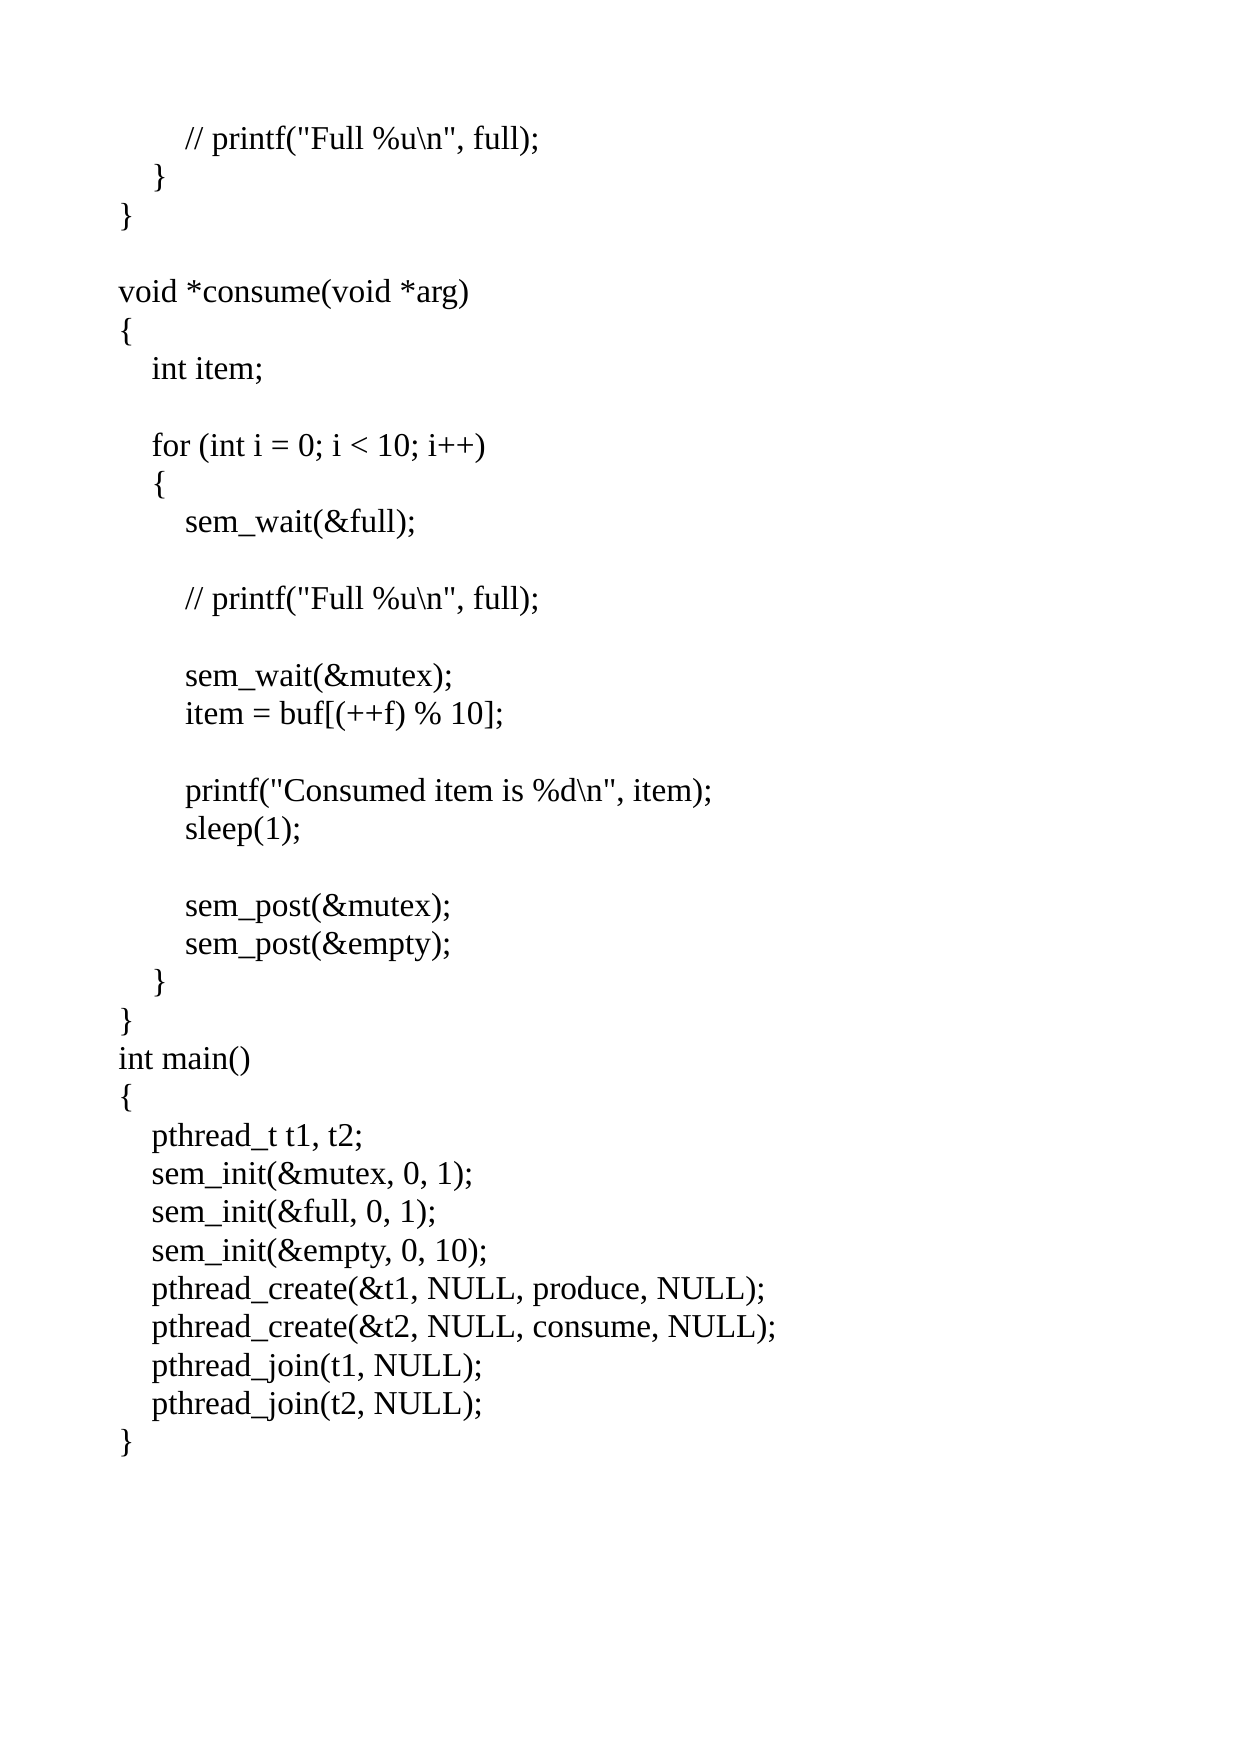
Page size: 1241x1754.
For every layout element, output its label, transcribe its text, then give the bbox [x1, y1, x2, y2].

text int main() [118, 1038, 1122, 1076]
text sem_init(&mutex, 0, 1); [118, 1153, 1122, 1191]
text } [118, 961, 1122, 1000]
text for (int i = 0; i < 10; i++) [118, 425, 1122, 463]
text sem_init(&full, 0, 1); [118, 1191, 1122, 1230]
text sleep(1); [118, 808, 1122, 846]
text pthread_create(&t1, NULL, produce, NULL); [118, 1268, 1122, 1306]
text sem_wait(&mutex); [118, 655, 1122, 693]
text item = buf[(++f) % 10]; [118, 693, 1122, 731]
text pthread_t t1, t2; [118, 1115, 1122, 1153]
text } [118, 1000, 1122, 1038]
text printf("Consumed item is %d\n", item); [118, 770, 1122, 808]
text } [118, 1421, 1122, 1460]
text pthread_join(t2, NULL); [118, 1383, 1122, 1421]
text sem_init(&empty, 0, 10); [118, 1230, 1122, 1268]
text } [118, 156, 1122, 195]
text { [118, 1076, 1122, 1115]
text sem_post(&mutex); [118, 885, 1122, 923]
text pthread_create(&t2, NULL, consume, NULL); [118, 1306, 1122, 1345]
text { [118, 310, 1122, 348]
text // printf("Full %u\n", full); [118, 578, 1122, 616]
text int item; [118, 348, 1122, 386]
text sem_post(&empty); [118, 923, 1122, 961]
text { [118, 463, 1122, 501]
text // printf("Full %u\n", full); [118, 118, 1122, 156]
text sem_wait(&full); [118, 501, 1122, 540]
text pthread_join(t1, NULL); [118, 1345, 1122, 1383]
text void *consume(void *arg) [118, 271, 1122, 310]
text } [118, 195, 1122, 233]
